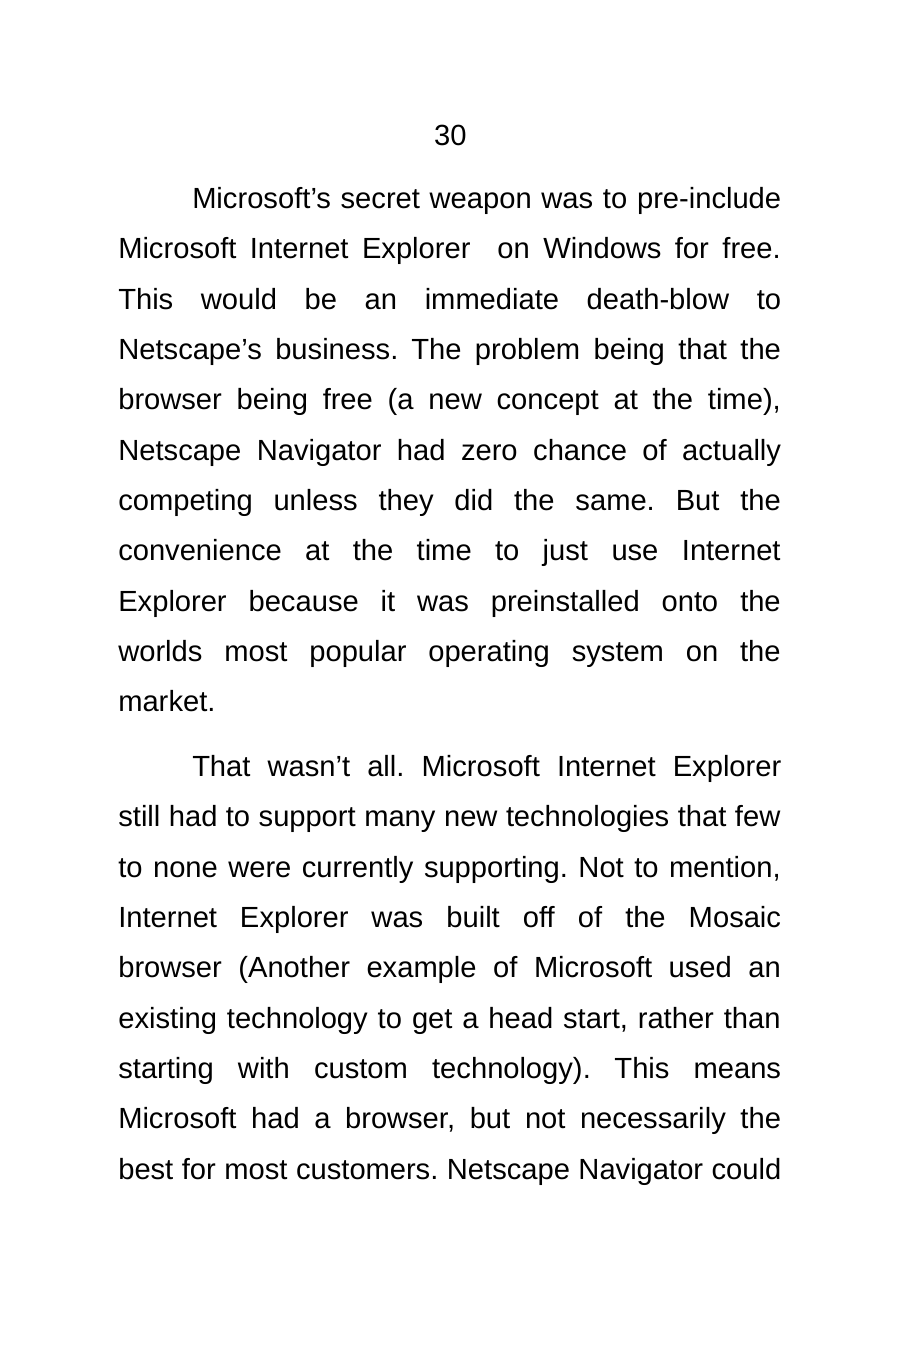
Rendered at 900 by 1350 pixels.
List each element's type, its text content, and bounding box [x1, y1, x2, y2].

text That wasn’t all. Microsoft Internet Explorer still had to support many new technologies that few to none were currently supporting. Not to mention, Internet Explorer was built off of the Mosaic browser (Another example of Microsoft used an existing technology to get a head start, rather than starting with custom technology). This means Microsoft had a browser, but not necessarily the best for most customers. Netscape Navigator could [118, 749, 782, 1185]
text Microsoft’s secret weapon was to pre-include Microsoft Internet Explorer on Windows for free. This would be an immediate death-blow to Netscape’s business. The problem being that the browser being free (a new concept at the time), Netscape Navigator had zero chance of actually competing unless they did the same. But the convenience at the time to just use Internet Explorer because it was preinstalled onto the worlds most popular operating system on the market. [118, 181, 782, 718]
